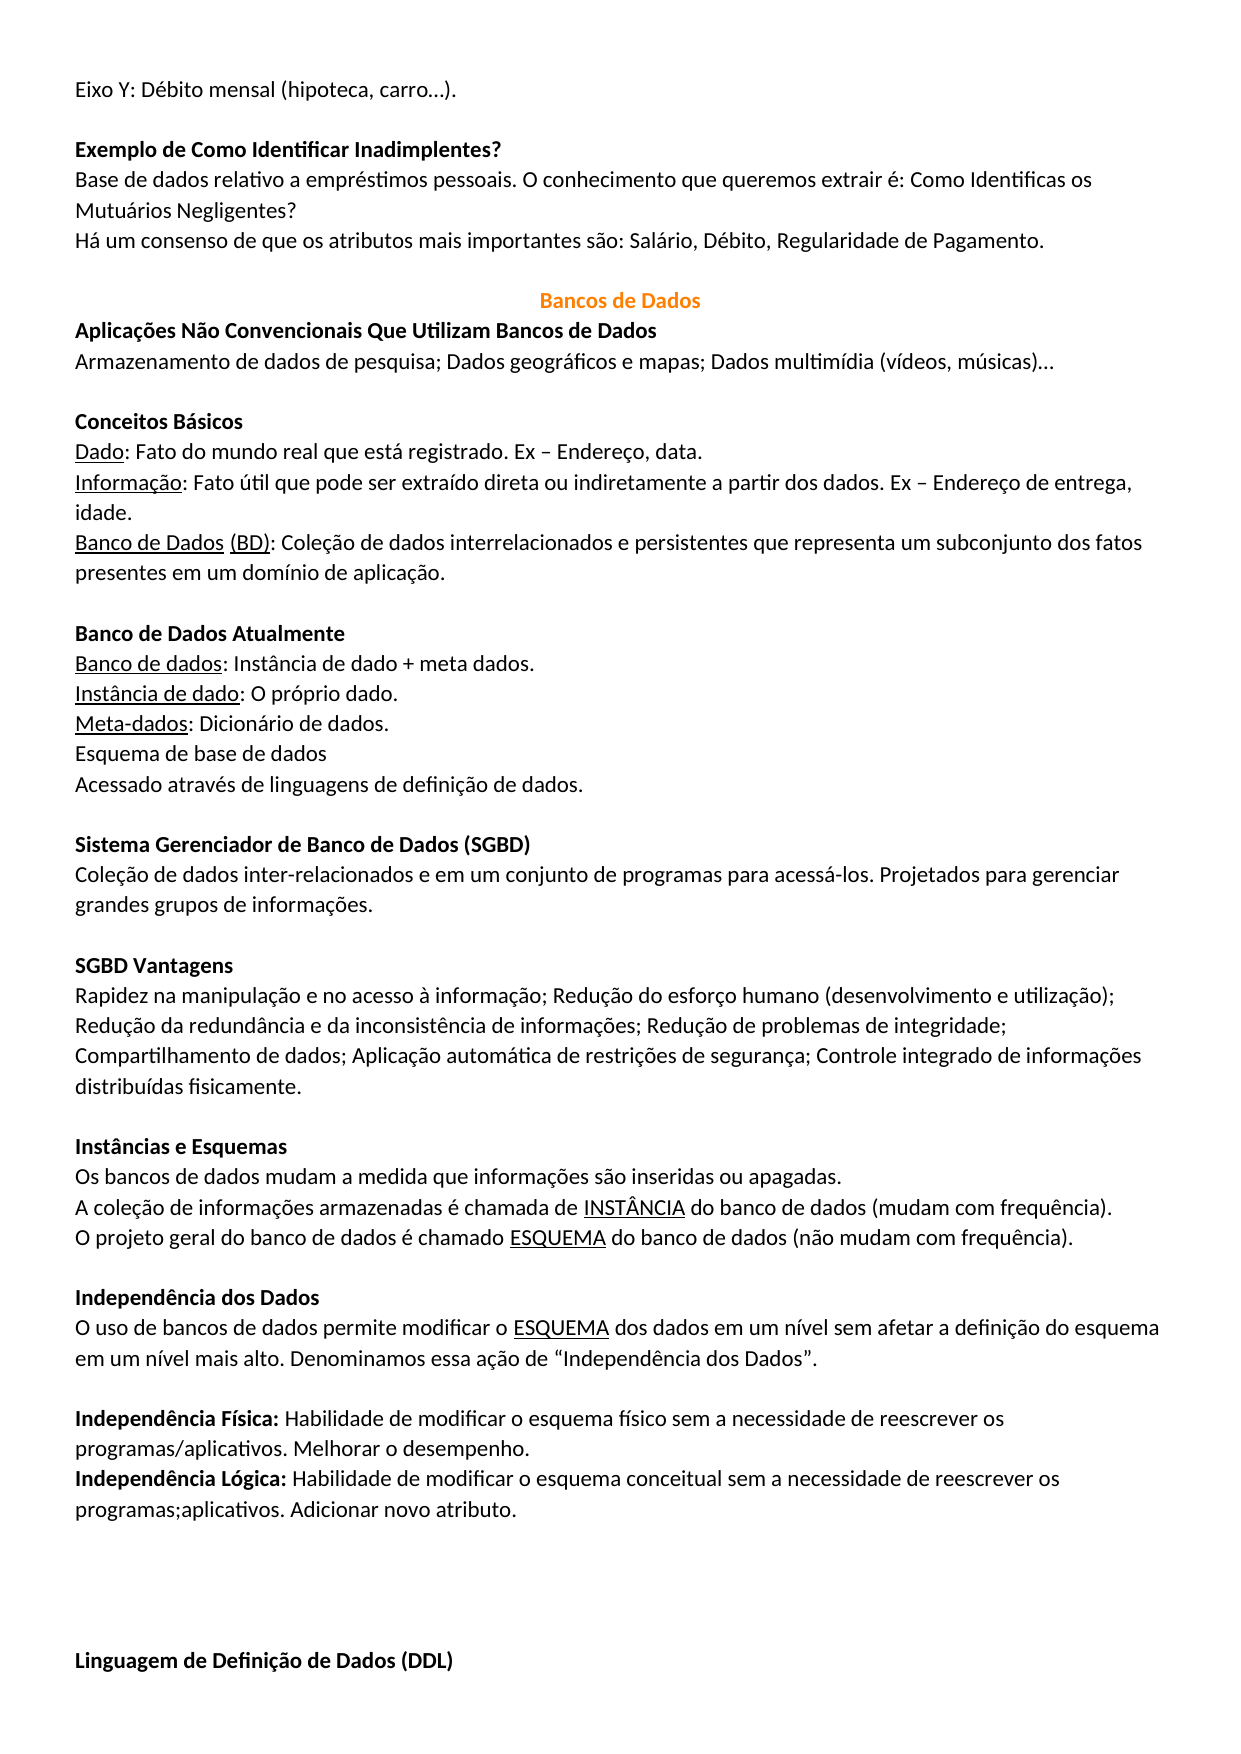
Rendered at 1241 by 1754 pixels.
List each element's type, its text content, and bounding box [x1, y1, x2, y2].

text Banco de Dados Atualmente [75, 377, 1165, 405]
text Sistema Gerenciador de Banco de Dados (SGBD) [75, 588, 1165, 617]
text O uso de bancos de dados permite modificar o ESQUEMA dos dados em um nível sem afetar a definição do esquema em um nível mais alto. Denominamos essa ação de “Independência dos Dados”. [75, 1072, 1165, 1130]
text Linguagem de Manipulação de Dados (DML) [75, 1525, 1165, 1553]
text Linguagem de Definição de Dados (DDL) [75, 1404, 1165, 1432]
text Aplicações Não Convencionais Que Utilizam Bancos de Dados [75, 75, 1165, 103]
text Independência dos Dados [75, 1042, 1165, 1070]
text Instâncias e Esquemas [75, 891, 1165, 919]
text Independência Lógica: Habilidade de modificar o esquema conceitual sem a necessidade de reescrever os programas;aplicativos. Adicionar novo atributo. [75, 1223, 1165, 1281]
text Acessado através de linguagens de definição de dados. [75, 528, 1165, 556]
text Manipular dados; Buscar informação armazenada no BD; Inserir novas informações no BD; Eliminar informações do BD; Modificar dados armazenados no BD. [75, 1555, 1165, 1613]
text O projeto geral do banco de dados é chamado ESQUEMA do banco de dados (não mudam com frequência). [75, 981, 1165, 1009]
text Data Definition Language especifica o esquema de um banco de dados. Linguagem para a definição de estruturas de dados. Um dicionário de dados contém metadados e dados sobre os dados [75, 1434, 1165, 1493]
text Rapidez na manipulação e no acesso à informação; Redução do esforço humano (desenvolvimento e utilização); Redução da redundância e da inconsistência de informações; Redução de problemas de integridade; Compartilhamento de dados; Aplicação automática de restrições de segurança; Controle integrado de informações distribuídas fisicamente. [75, 739, 1165, 858]
text Dado: Fato do mundo real que está registrado. Ex – Endereço, data. [75, 196, 1165, 224]
text Conceitos Básicos [75, 166, 1165, 194]
text Independência Física: Habilidade de modificar o esquema físico sem a necessidade de reescrever os programas/aplicativos. Melhorar o desempenho. [75, 1162, 1165, 1221]
text Instância de dado: O próprio dado. [75, 437, 1165, 466]
text Os bancos de dados mudam a medida que informações são inseridas ou apagadas. [75, 921, 1165, 949]
text Banco de dados: Instância de dado + meta dados. [75, 407, 1165, 435]
text Informação: Fato útil que pode ser extraído direta ou indiretamente a partir dos dados. Ex – Endereço de entrega, idade. [75, 226, 1165, 284]
text Procedural: O usuário informa qual dado deseja acessar e como obtê-lo. [75, 1646, 1165, 1674]
text Banco de Dados (BD): Coleção de dados interrelacionados e persistentes que representa um subconjunto dos fatos presentes em um domínio de aplicação. [75, 286, 1165, 345]
text Coleção de dados inter-relacionados e em um conjunto de programas para acessá-los. Projetados para gerenciar grandes grupos de informações. [75, 619, 1165, 677]
text Esquema de base de dados [75, 498, 1165, 526]
text Meta-dados: Dicionário de dados. [75, 468, 1165, 496]
text A coleção de informações armazenadas é chamada de INSTÂNCIA do banco de dados (mudam com frequência). [75, 951, 1165, 979]
text SGBD Vantagens [75, 709, 1165, 737]
text Armazenamento de dados de pesquisa; Dados geográficos e mapas; Dados multimídia (vídeos, músicas)… [75, 105, 1165, 133]
